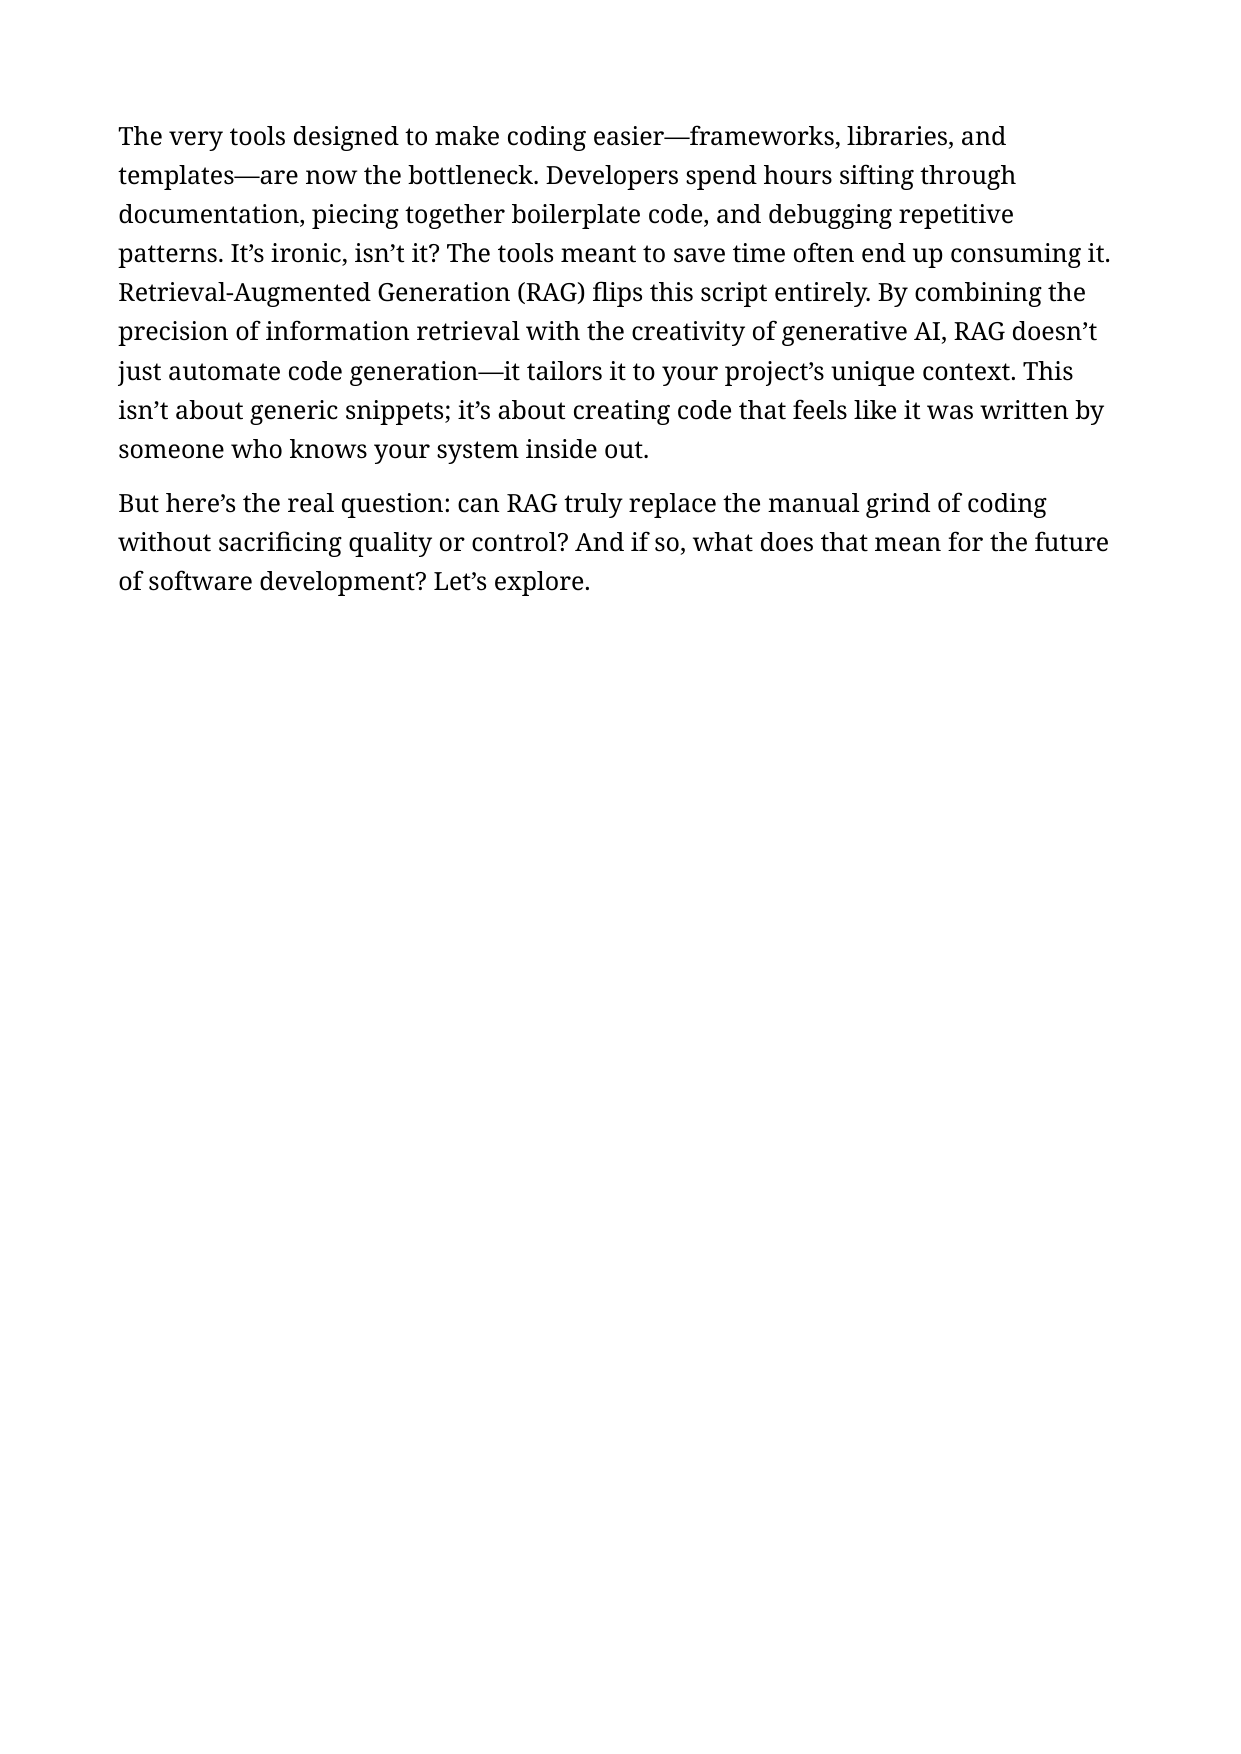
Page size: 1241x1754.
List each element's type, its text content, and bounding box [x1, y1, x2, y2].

text But here’s the real question: can RAG truly replace the manual grind of coding without sacrificing quality or control? And if so, what does that mean for the future of software development? Let’s explore. [118, 485, 1122, 598]
text Retrieval-Augmented Generation (RAG) flips this script entirely. By combining the precision of information retrieval with the creativity of generative AI, RAG doesn’t just automate code generation—it tailors it to your project’s unique context. This isn’t about generic snippets; it’s about creating code that feels like it was written by someone who knows your system inside out. [118, 275, 1122, 466]
text The very tools designed to make coding easier—frameworks, libraries, and templates—are now the bottleneck. Developers spend hours sifting through documentation, piecing together boilerplate code, and debugging repetitive patterns. It’s ironic, isn’t it? The tools meant to save time often end up consuming it. [118, 118, 1122, 270]
